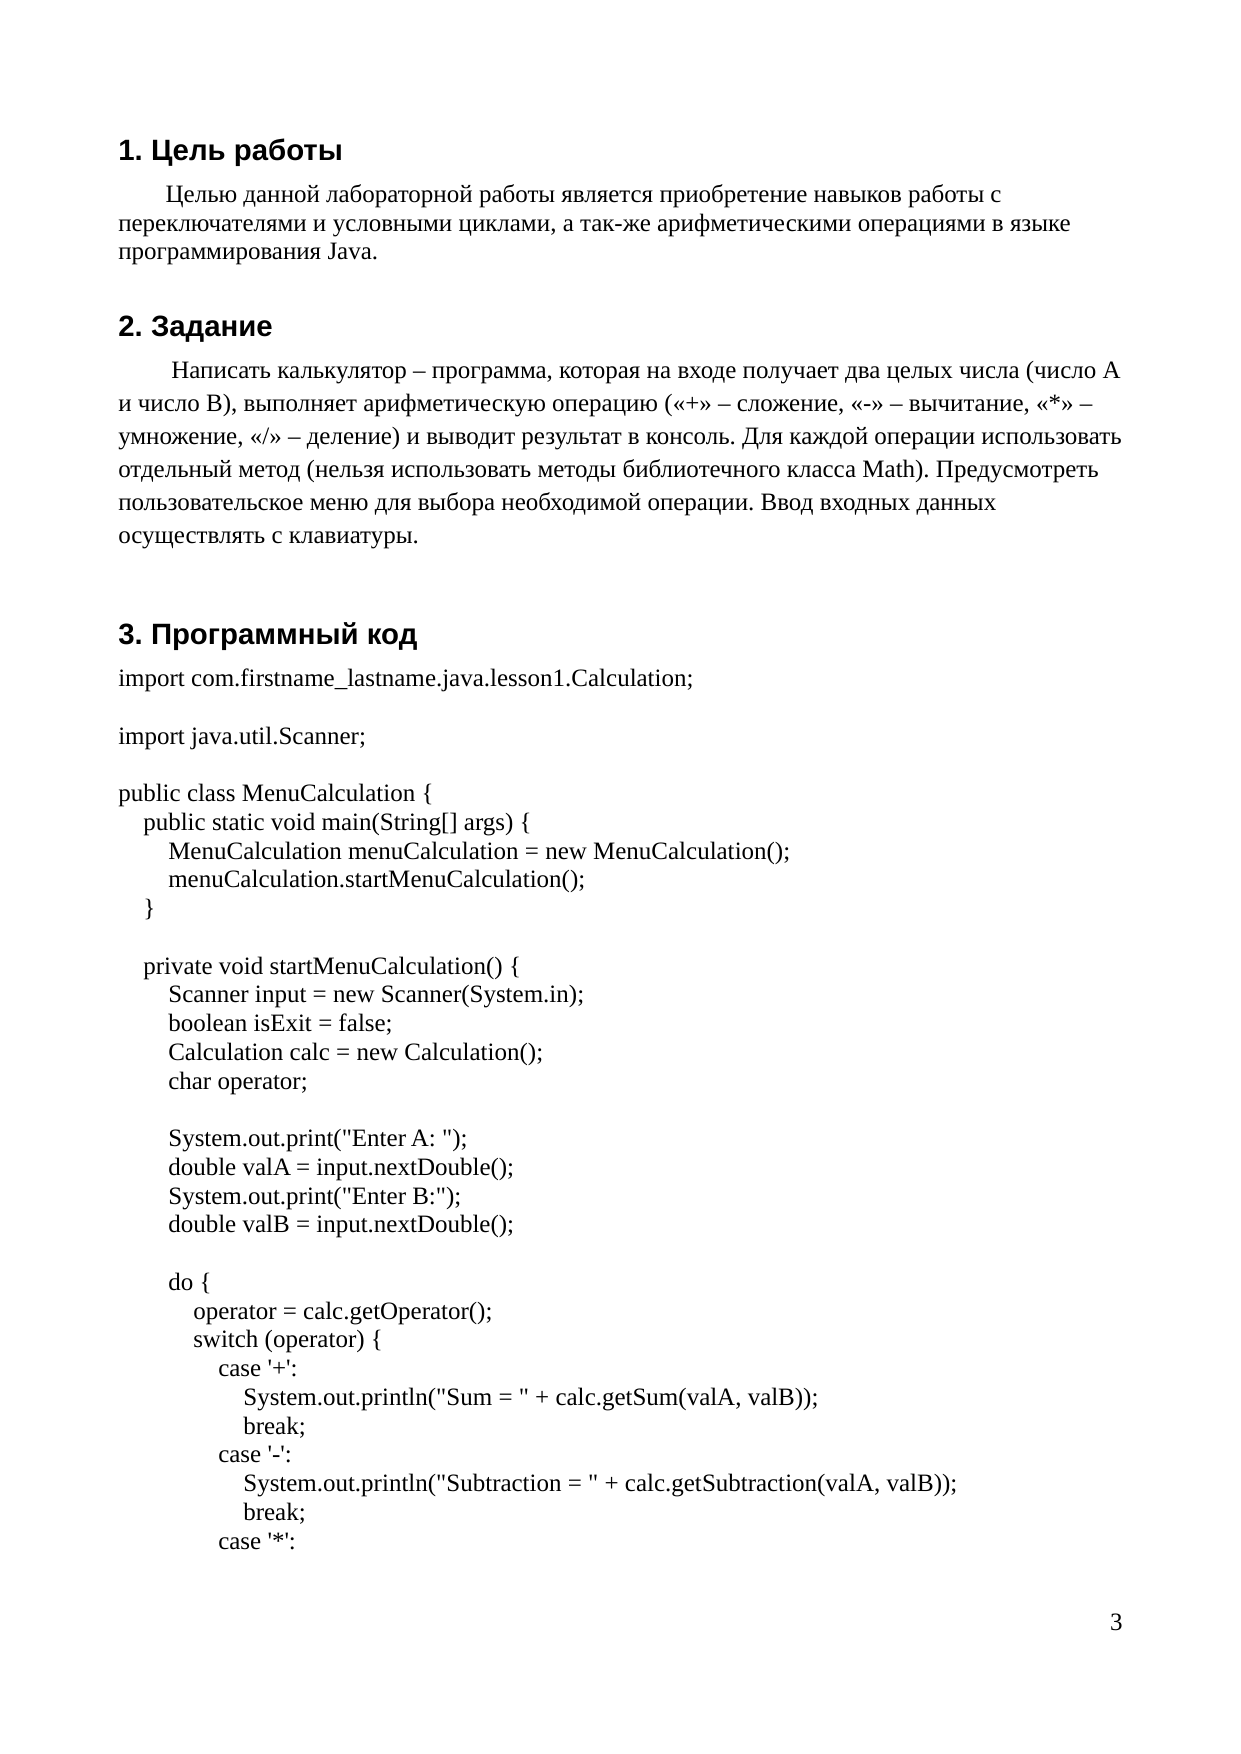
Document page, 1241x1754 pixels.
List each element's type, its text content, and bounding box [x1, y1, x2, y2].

subtitle 2. Задание [118, 308, 1122, 342]
text public class MenuCalculation { [118, 778, 1122, 807]
text double valA = input.nextDouble(); [118, 1152, 1122, 1181]
list Написать калькулятор – программа, которая на входе получает два целых числа (число А и число В), выполняет арифметическую операцию («+» – сложение, «-» – вычитание, «*» – умножение, «/» – деление) и выводит результат в консоль. Для каждой операции использовать отдельный метод (нельзя использовать методы библиотечного класса Math). Предусмотреть пользовательское меню для выбора необходимой операции. Ввод входных данных осуществлять с клавиатуры. [118, 355, 1122, 549]
text operator = calc.getOperator(); [118, 1296, 1122, 1324]
text double valB = input.nextDouble(); [118, 1209, 1122, 1238]
text System.out.print("Enter A: "); [118, 1123, 1122, 1152]
subtitle 1. Цель работы [118, 133, 1122, 166]
text case '-': [118, 1439, 1122, 1468]
text break; [118, 1411, 1122, 1439]
text import java.util.Scanner; [118, 721, 1122, 749]
text private void startMenuCalculation() { [118, 951, 1122, 979]
text } [118, 893, 1122, 922]
text import com.firstname_lastname.java.lesson1.Calculation; [118, 663, 1122, 692]
text break; [118, 1497, 1122, 1526]
subtitle 3. Программный код [118, 617, 1122, 651]
text case '+': [118, 1353, 1122, 1382]
text do { [118, 1267, 1122, 1296]
text System.out.println("Sum = " + calc.getSum(valA, valB)); [118, 1382, 1122, 1411]
text Calculation calc = new Calculation(); [118, 1037, 1122, 1066]
text System.out.print("Enter B:"); [118, 1181, 1122, 1209]
text menuCalculation.startMenuCalculation(); [118, 864, 1122, 893]
text System.out.println("Subtraction = " + calc.getSubtraction(valA, valB)); [118, 1468, 1122, 1497]
text char operator; [118, 1066, 1122, 1094]
text boolean isExit = false; [118, 1008, 1122, 1037]
text switch (operator) { [118, 1324, 1122, 1353]
text Целью данной лабораторной работы является приобретение навыков работы с переключателями и условными циклами, а так-же арифметическими операциями в языке программирования Java. [118, 179, 1122, 265]
text public static void main(String[] args) { [118, 807, 1122, 836]
text Scanner input = new Scanner(System.in); [118, 979, 1122, 1008]
text case '*': [118, 1526, 1122, 1554]
text MenuCalculation menuCalculation = new MenuCalculation(); [118, 836, 1122, 864]
